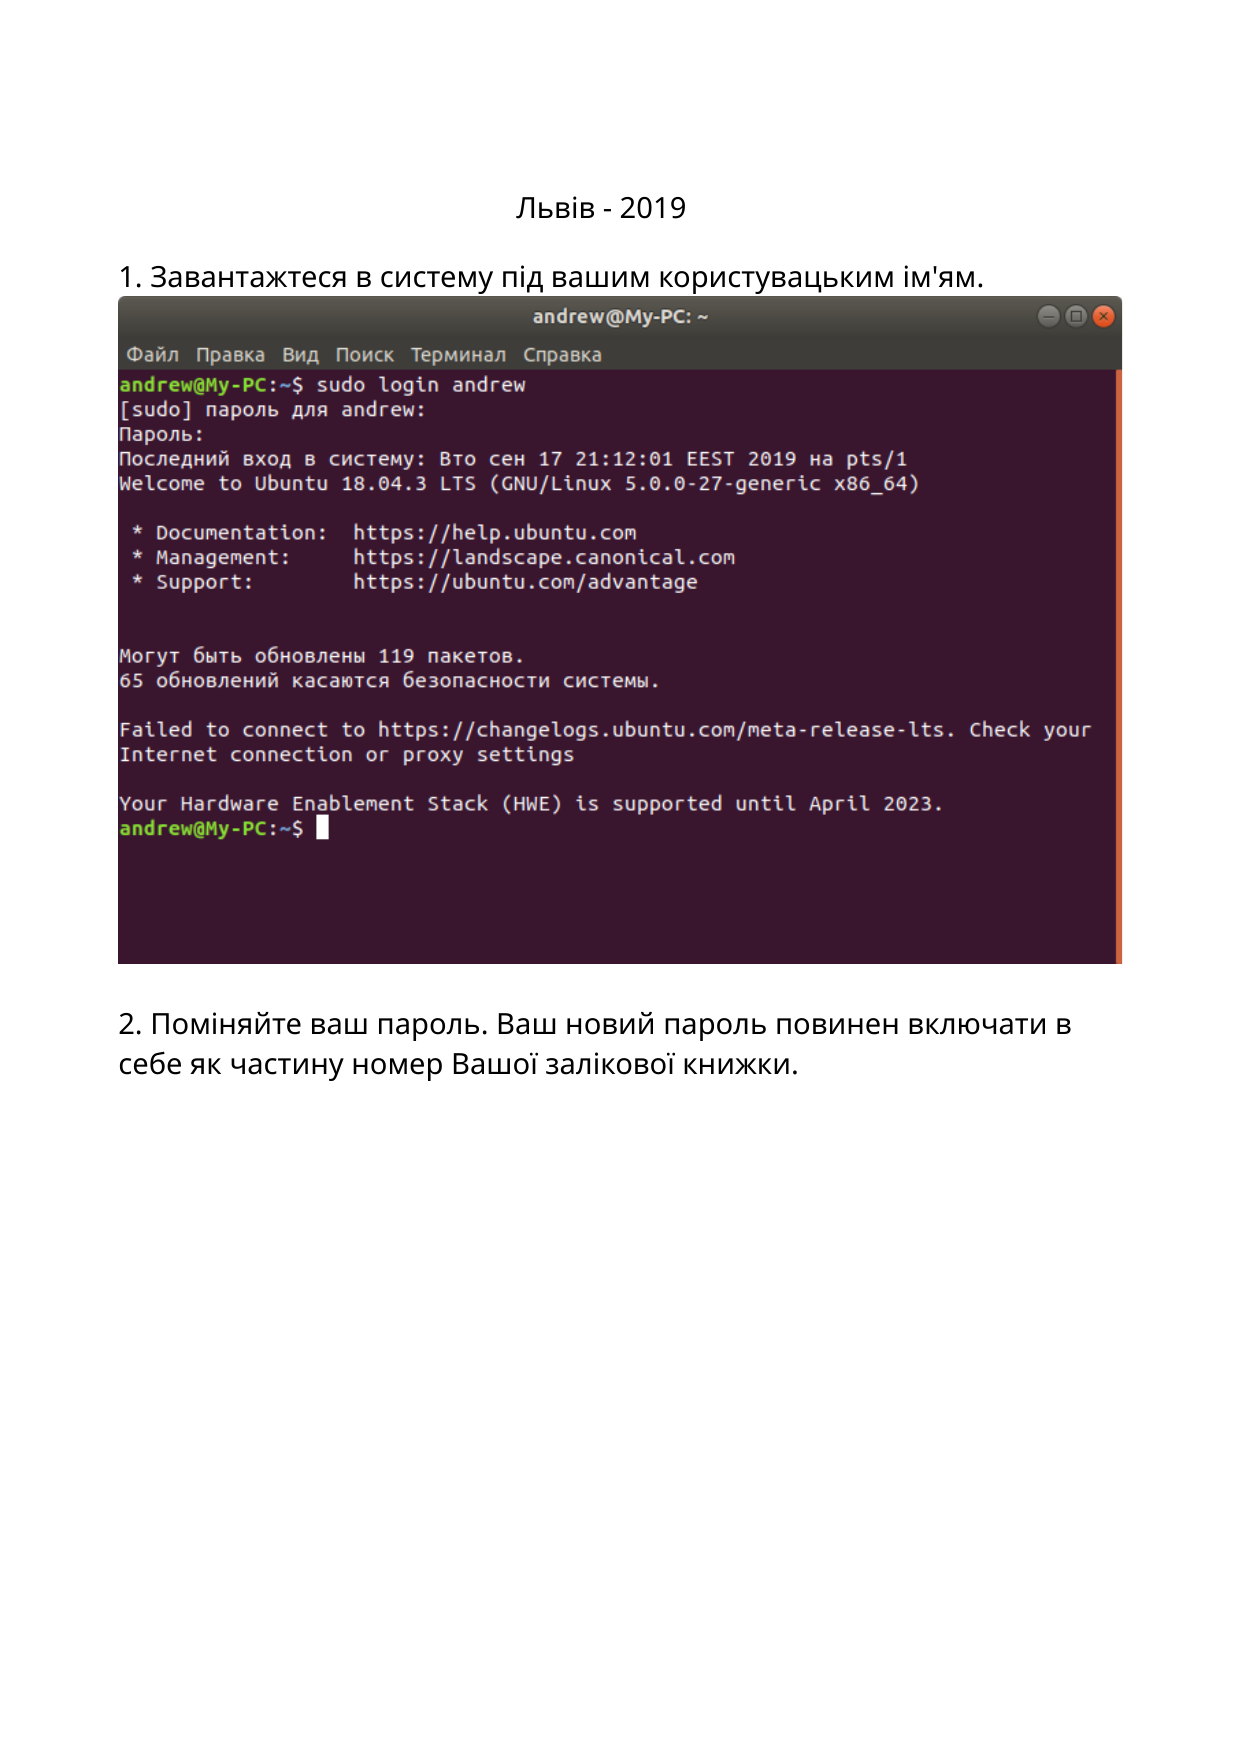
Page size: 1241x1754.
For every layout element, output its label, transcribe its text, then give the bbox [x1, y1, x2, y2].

picture [118, 296, 1123, 964]
text Львів - 2019 [118, 187, 1122, 227]
text 2. Поміняйте ваш пароль. Ваш новий пароль повинен включати в себе як частину номер Вашої залікової книжки. [118, 1003, 1122, 1083]
text 1. Завантажтеся в систему під вашим користувацьким ім'ям. [118, 256, 1122, 296]
